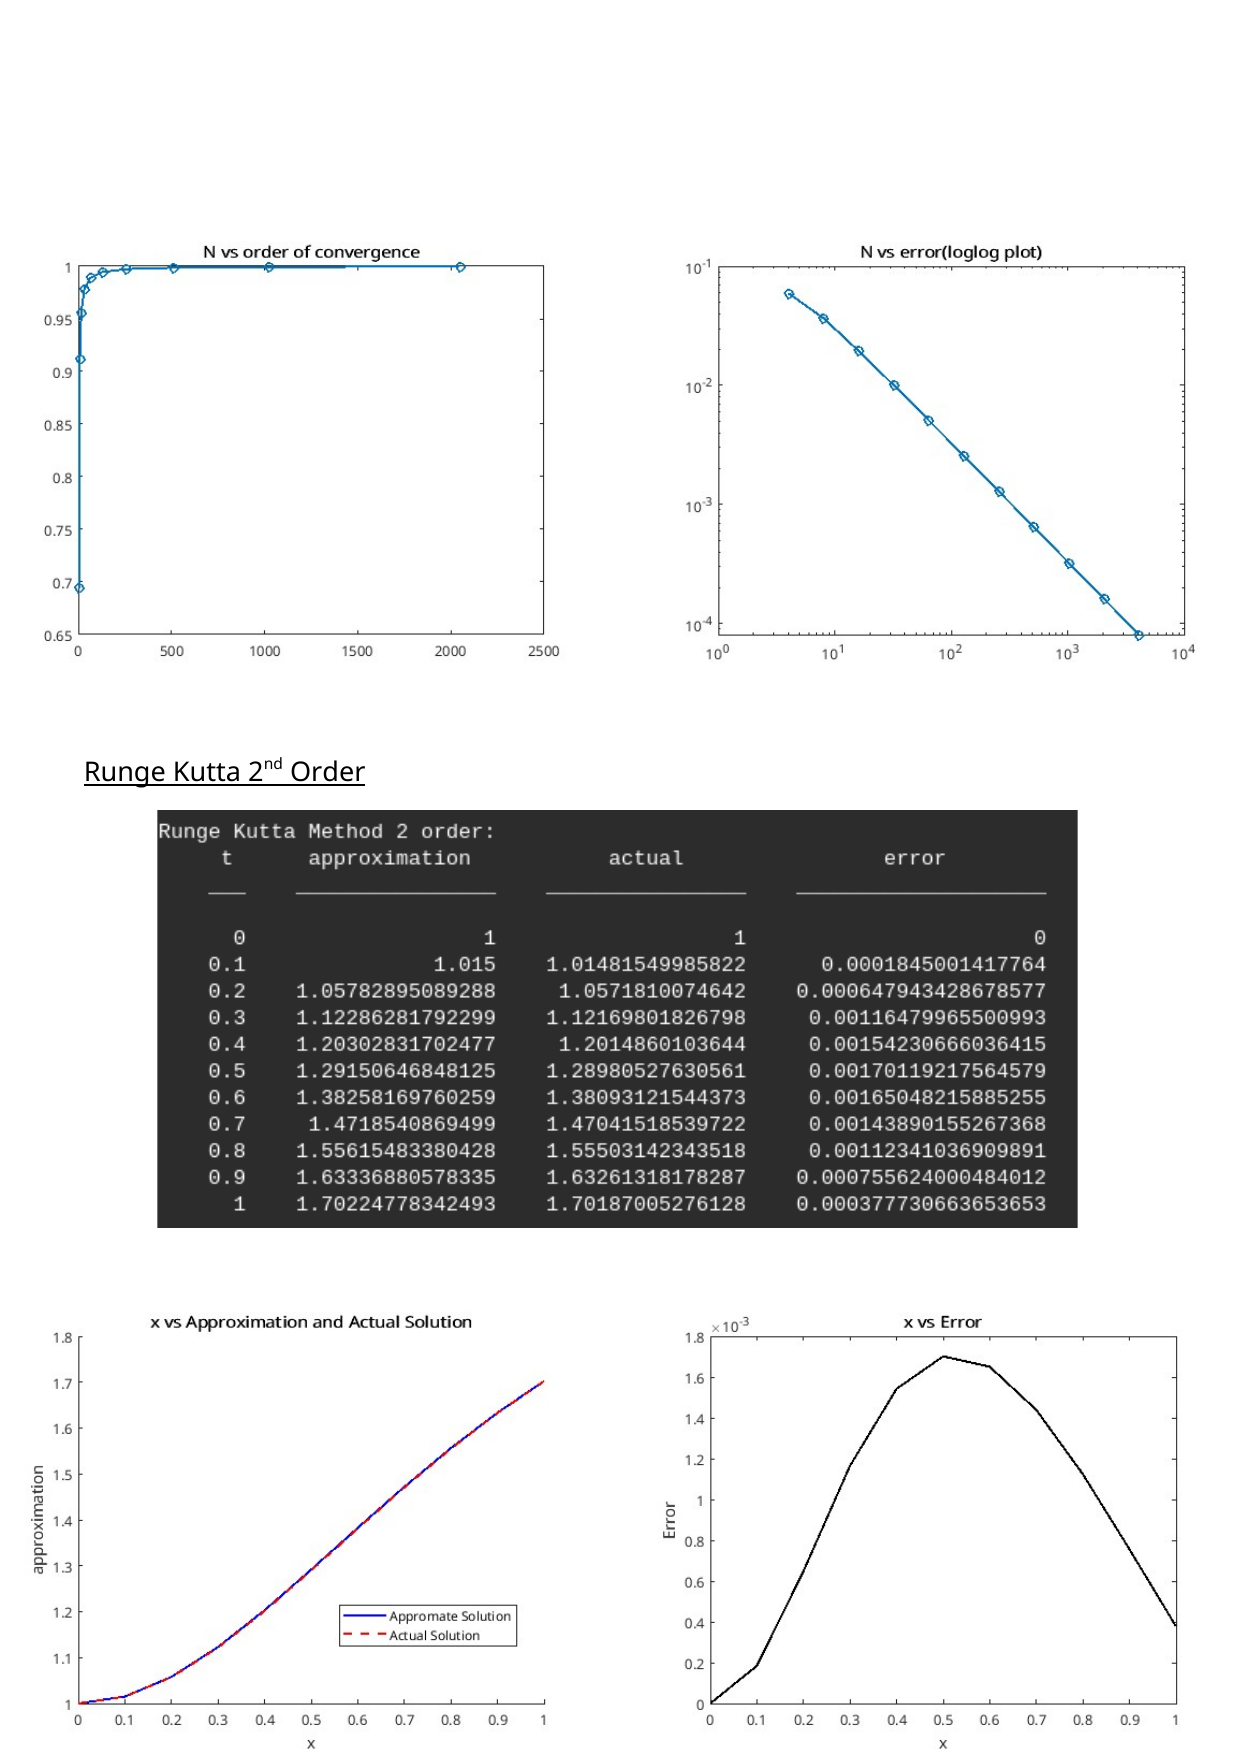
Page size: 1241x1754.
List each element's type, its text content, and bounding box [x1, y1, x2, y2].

picture [632, 1303, 1233, 1754]
picture [0, 233, 600, 684]
picture [640, 233, 1241, 684]
picture [157, 810, 1078, 1228]
picture [0, 1303, 600, 1754]
text Runge Kutta 2nd Order [83, 753, 1152, 790]
